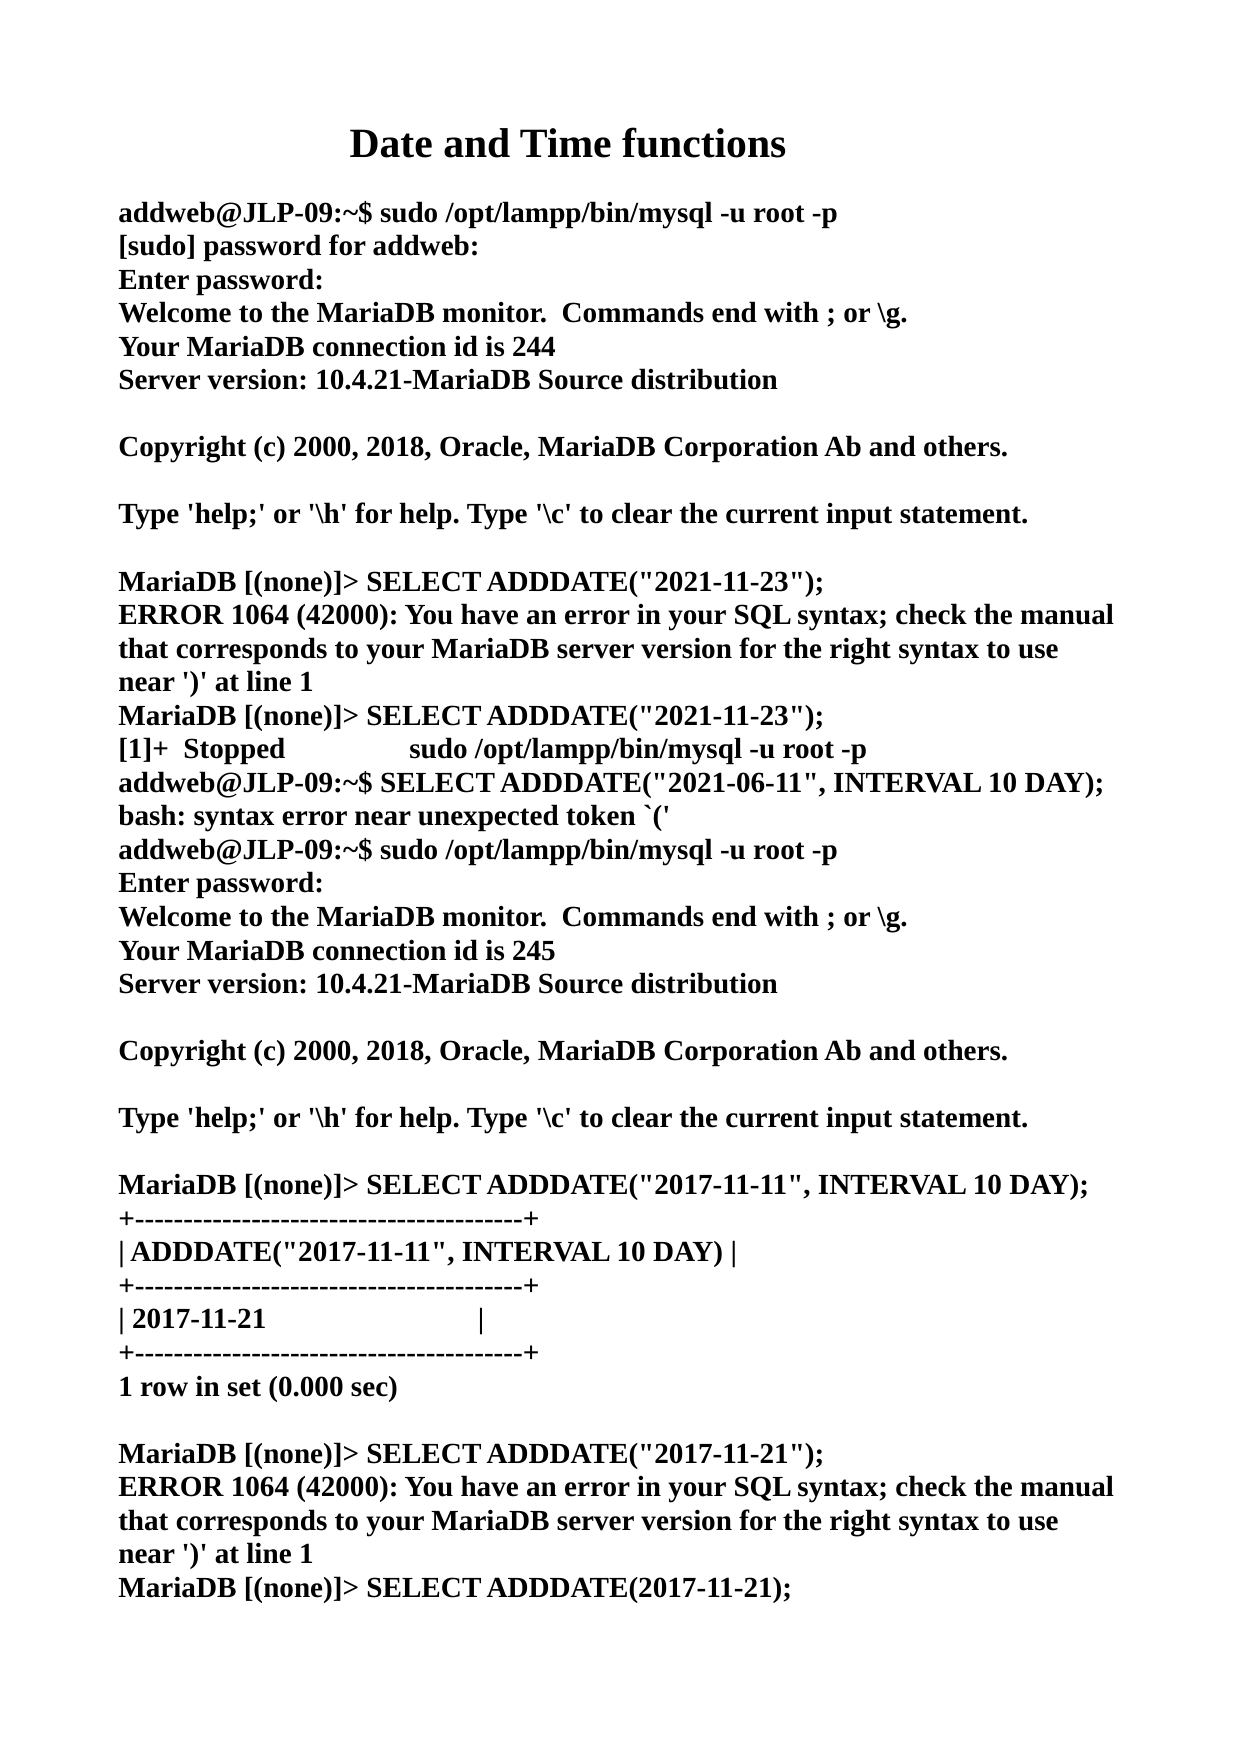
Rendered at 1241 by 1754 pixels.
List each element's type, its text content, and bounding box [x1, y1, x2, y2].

text Server version: 10.4.21-MariaDB Source distribution [118, 362, 1122, 396]
text Your MariaDB connection id is 245 [118, 933, 1122, 966]
text Type 'help;' or '\h' for help. Type '\c' to clear the current input statement. [118, 1100, 1122, 1134]
text ERROR 1064 (42000): You have an error in your SQL syntax; check the manual that corresponds to your MariaDB server version for the right syntax to use near ')' at line 1 [118, 1469, 1122, 1570]
text 1 row in set (0.000 sec) [118, 1369, 1122, 1402]
text ERROR 1064 (42000): You have an error in your SQL syntax; check the manual that corresponds to your MariaDB server version for the right syntax to use near ')' at line 1 [118, 597, 1122, 698]
text | ADDDATE("2017-11-11", INTERVAL 10 DAY) | [118, 1234, 1122, 1268]
text Your MariaDB connection id is 244 [118, 329, 1122, 362]
text | 2017-11-21 | [118, 1302, 1122, 1335]
text Welcome to the MariaDB monitor. Commands end with ; or \g. [118, 295, 1122, 329]
text +----------------------------------------+ [118, 1335, 1122, 1369]
text bash: syntax error near unexpected token `(' [118, 798, 1122, 832]
text MariaDB [(none)]> SELECT ADDDATE("2017-11-21"); [118, 1436, 1122, 1469]
text Server version: 10.4.21-MariaDB Source distribution [118, 966, 1122, 1000]
text MariaDB [(none)]> SELECT ADDDATE("2021-11-23"); [118, 564, 1122, 597]
text Type 'help;' or '\h' for help. Type '\c' to clear the current input statement. [118, 497, 1122, 530]
text MariaDB [(none)]> SELECT ADDDATE(2017-11-21); [118, 1570, 1122, 1603]
text +----------------------------------------+ [118, 1201, 1122, 1234]
text Copyright (c) 2000, 2018, Oracle, MariaDB Corporation Ab and others. [118, 1033, 1122, 1067]
text addweb@JLP-09:~$ sudo /opt/lampp/bin/mysql -u root -p [118, 832, 1122, 866]
text Enter password: [118, 866, 1122, 899]
text Welcome to the MariaDB monitor. Commands end with ; or \g. [118, 899, 1122, 933]
text Enter password: [118, 262, 1122, 295]
text MariaDB [(none)]> SELECT ADDDATE("2021-11-23"); [118, 698, 1122, 731]
text [1]+ Stopped sudo /opt/lampp/bin/mysql -u root -p [118, 731, 1122, 765]
text Date and Time functions [118, 118, 1122, 166]
text addweb@JLP-09:~$ SELECT ADDDATE("2021-06-11", INTERVAL 10 DAY); [118, 765, 1122, 798]
text Copyright (c) 2000, 2018, Oracle, MariaDB Corporation Ab and others. [118, 429, 1122, 463]
text MariaDB [(none)]> SELECT ADDDATE("2017-11-11", INTERVAL 10 DAY); [118, 1167, 1122, 1201]
text [sudo] password for addweb: [118, 228, 1122, 262]
text +----------------------------------------+ [118, 1268, 1122, 1302]
text addweb@JLP-09:~$ sudo /opt/lampp/bin/mysql -u root -p [118, 195, 1122, 228]
